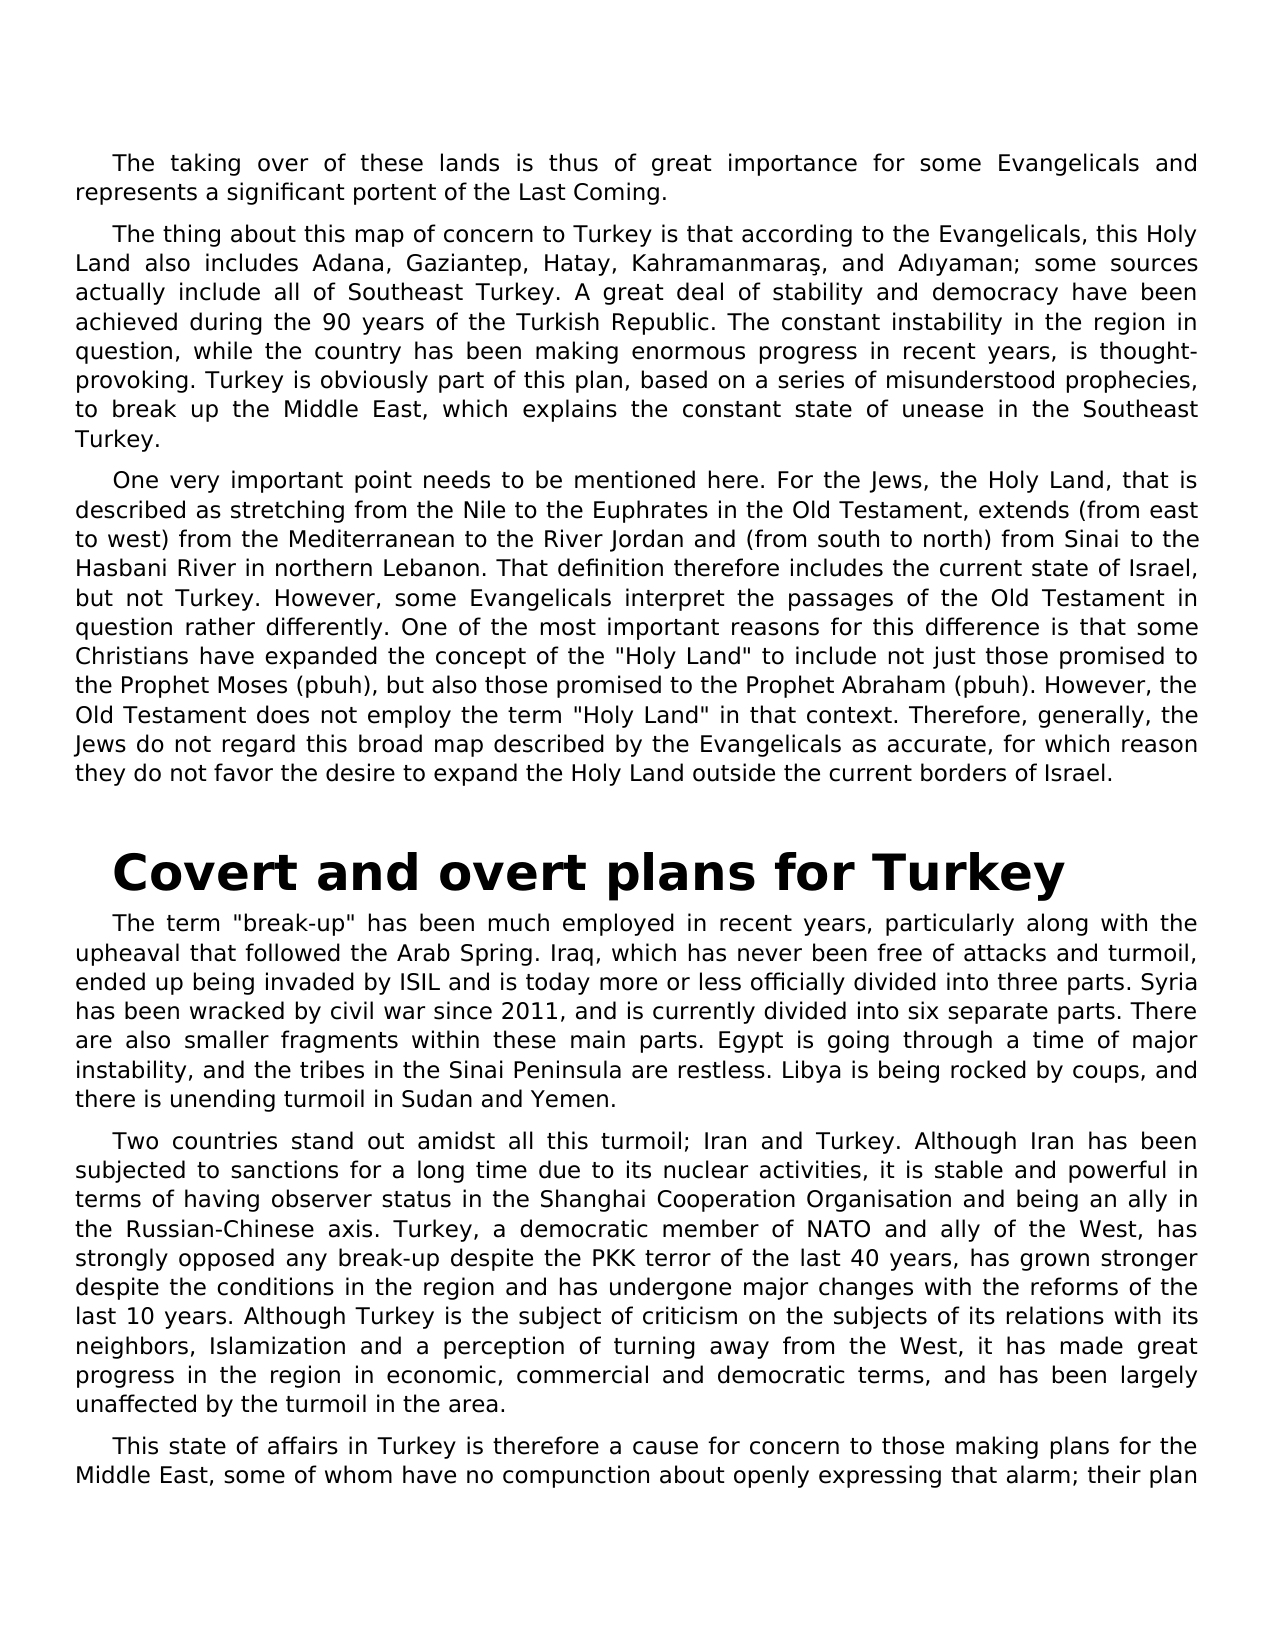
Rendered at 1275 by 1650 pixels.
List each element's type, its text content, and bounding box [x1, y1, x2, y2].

text This state of affairs in Turkey is therefore a cause for concern to those making plans for the Middle East, some of whom have no compunction about openly expressing that alarm; their plan [75, 1433, 1200, 1489]
subtitle Covert and overt plans for Turkey [112, 844, 1200, 902]
text Two countries stand out amidst all this turmoil; Iran and Turkey. Although Iran has been subjected to sanctions for a long time due to its nuclear activities, it is stable and powerful in terms of having observer status in the Shanghai Cooperation Organisation and being an ally in the Russian-Chinese axis. Turkey, a democratic member of NATO and ally of the West, has strongly opposed any break-up despite the PKK terror of the last 40 years, has grown stronger despite the conditions in the region and has undergone major changes with the reforms of the last 10 years. Although Turkey is the subject of criticism on the subjects of its relations with its neighbors, Islamization and a perception of turning away from the West, it has made great progress in the region in economic, commercial and democratic terms, and has been largely unaffected by the turmoil in the area. [75, 1128, 1200, 1418]
text The taking over of these lands is thus of great importance for some Evangelicals and represents a significant portent of the Last Coming. [75, 150, 1200, 206]
text The thing about this map of concern to Turkey is that according to the Evangelicals, this Holy Land also includes Adana, Gaziantep, Hatay, Kahramanmaraş, and Adıyaman; some sources actually include all of Southeast Turkey. A great deal of stability and democracy have been achieved during the 90 years of the Turkish Republic. The constant instability in the region in question, while the country has been making enormous progress in recent years, is thought-provoking. Turkey is obviously part of this plan, based on a series of misunderstood prophecies, to break up the Middle East, which explains the constant state of unease in the Southeast Turkey. [75, 221, 1200, 453]
text One very important point needs to be mentioned here. For the Jews, the Holy Land, that is described as stretching from the Nile to the Euphrates in the Old Testament, extends (from east to west) from the Mediterranean to the River Jordan and (from south to north) from Sinai to the Hasbani River in northern Lebanon. That definition therefore includes the current state of Israel, but not Turkey. However, some Evangelicals interpret the passages of the Old Testament in question rather differently. One of the most important reasons for this difference is that some Christians have expanded the concept of the "Holy Land" to include not just those promised to the Prophet Moses (pbuh), but also those promised to the Prophet Abraham (pbuh). However, the Old Testament does not employ the term "Holy Land" in that context. Therefore, generally, the Jews do not regard this broad map described by the Evangelicals as accurate, for which reason they do not favor the desire to expand the Holy Land outside the current borders of Israel. [75, 468, 1200, 787]
text The term "break-up" has been much employed in recent years, particularly along with the upheaval that followed the Arab Spring. Iraq, which has never been free of attacks and turmoil, ended up being invaded by ISIL and is today more or less officially divided into three parts. Syria has been wracked by civil war since 2011, and is currently divided into six separate parts. There are also smaller fragments within these main parts. Egypt is going through a time of major instability, and the tribes in the Sinai Peninsula are restless. Libya is being rocked by coups, and there is unending turmoil in Sudan and Yemen. [75, 911, 1200, 1113]
